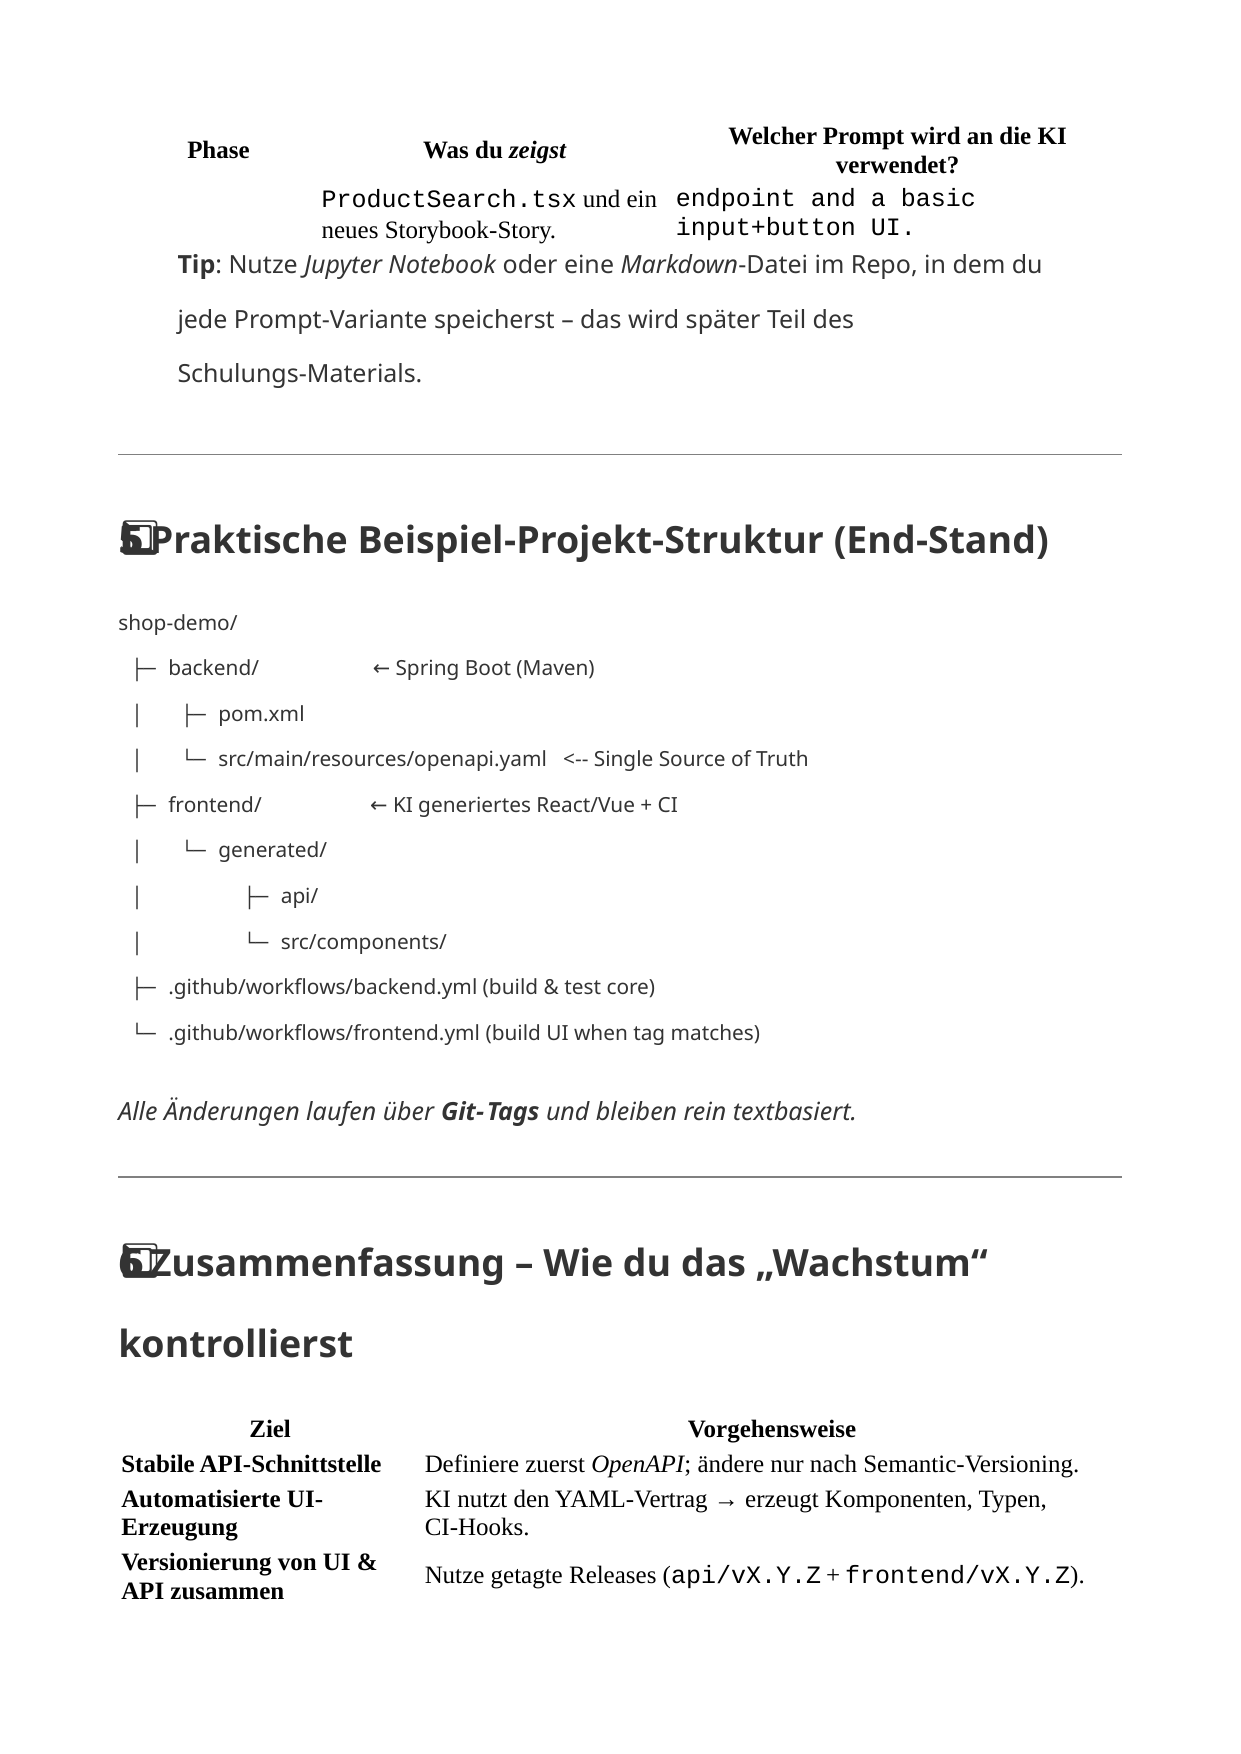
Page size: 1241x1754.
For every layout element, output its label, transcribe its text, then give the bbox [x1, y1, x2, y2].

table_cell Versionierung von UI & API zusammen [118, 1544, 422, 1607]
text │ ├─ pom.xml [118, 699, 1122, 727]
text ├─ .github/workflows/backend.yml (build & test core) [118, 972, 1122, 1001]
table_cell Definiere zuerst OpenAPI; ändere nur nach Semantic‑Versioning. [422, 1446, 1122, 1481]
subtitle 5️⃣ Praktische Beispiel‑Projekt-Struktur (End‑Stand) [118, 513, 1122, 564]
table_header Vorgehensweise [422, 1412, 1122, 1446]
table_cell KI nutzt den YAML-Vertrag → erzeugt Komponenten, Typen, CI‑Hooks. [422, 1481, 1122, 1544]
subtitle 6️⃣ Zusammenfassung – Wie du das „Wachstum“ kontrollierst [118, 1236, 1122, 1368]
table_cell Automatisierte UI-Erzeugung [118, 1481, 422, 1544]
text │ └─ src/components/ [118, 927, 1122, 955]
table_cell endpoint and a basic input+button UI. [673, 181, 1122, 247]
text Alle Änderungen laufen über Git‑Tags und bleiben rein textbasiert. [118, 1093, 1122, 1127]
text ├─ frontend/ ← KI generiertes React/Vue + CI [118, 790, 1122, 818]
text ├─ backend/ ← Spring Boot (Maven) [118, 653, 1122, 682]
table_cell [118, 181, 318, 247]
table_header Was du zeigst [319, 118, 673, 181]
text │ └─ generated/ [118, 836, 1122, 864]
table_header Phase [118, 118, 318, 181]
text Tip: Nutze Jupyter Notebook oder eine Markdown-Datei im Repo, in dem du jede Prompt‑Variante speicherst – das wird später Teil des Schulungs‑Materials. [177, 247, 1063, 390]
table_cell ProductSearch.tsx und ein neues Storybook‑Story. [319, 181, 673, 247]
table_cell Stabile API‑Schnittstelle [118, 1446, 422, 1481]
table_header Welcher Prompt wird an die KI verwendet? [673, 118, 1122, 181]
text │ ├─ api/ [118, 881, 1122, 910]
text shop-demo/ [118, 608, 1122, 636]
text └─ .github/workflows/frontend.yml (build UI when tag matches) [118, 1018, 1122, 1047]
table_cell Nutze getagte Releases (api/vX.Y.Z + frontend/vX.Y.Z). [422, 1544, 1122, 1607]
text │ └─ src/main/resources/openapi.yaml <-- Single Source of Truth [118, 744, 1122, 773]
table_header Ziel [118, 1412, 422, 1446]
